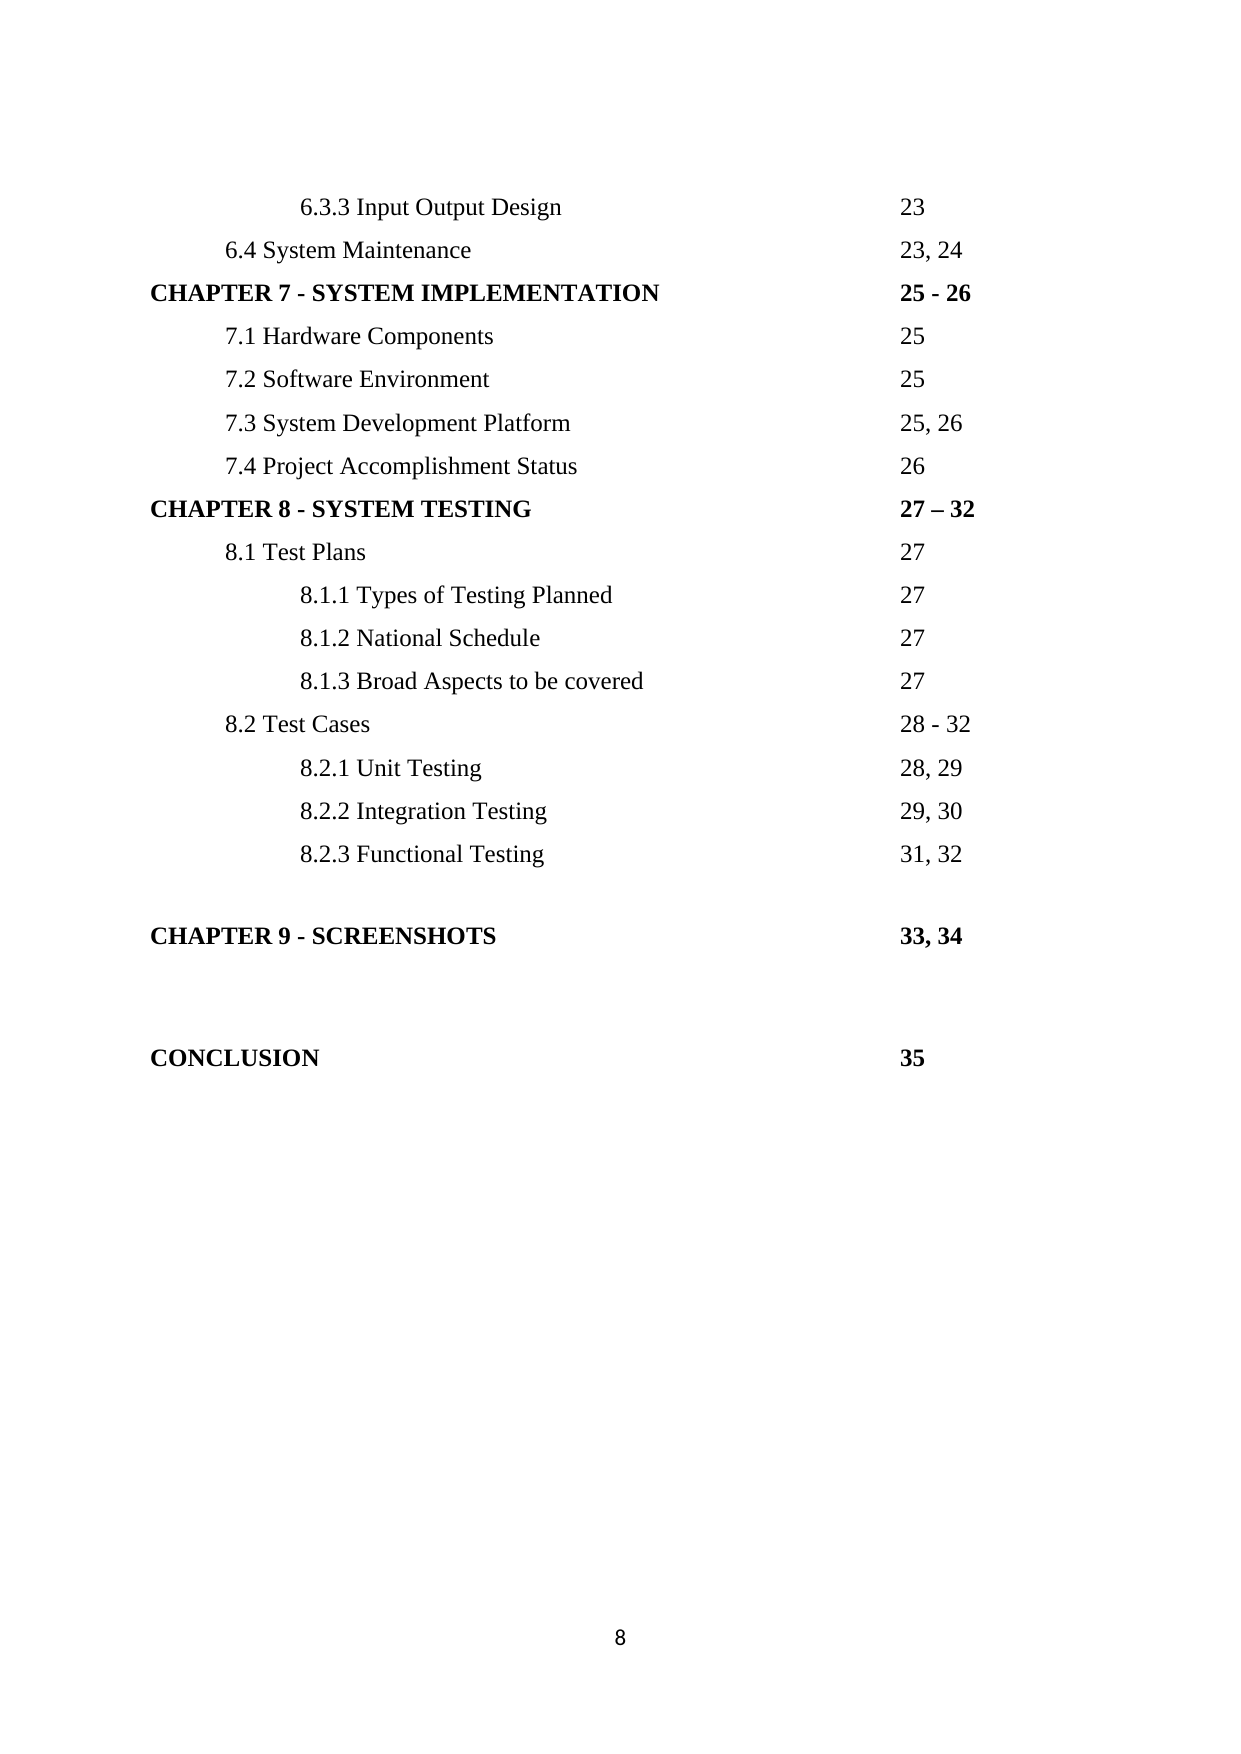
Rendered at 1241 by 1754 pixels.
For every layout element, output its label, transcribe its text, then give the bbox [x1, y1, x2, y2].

text 7.2 Software Environment 25 [225, 364, 1090, 393]
text CHAPTER 9 - SCREENSHOTS 33, 34 [150, 921, 1090, 950]
text 7.3 System Development Platform 25, 26 [225, 408, 1090, 436]
text CONCLUSION 35 [150, 1043, 1090, 1072]
text 8.2.3 Functional Testing 31, 32 [225, 839, 1090, 868]
text 6.3.3 Input Output Design 23 [225, 192, 1090, 221]
text 6.4 System Maintenance 23, 24 [225, 235, 1090, 264]
text 7.4 Project Accomplishment Status 26 [225, 451, 1090, 479]
text 8.2 Test Cases 28 - 32 [225, 709, 1090, 738]
text 8.2.1 Unit Testing 28, 29 [225, 753, 1090, 781]
text 8.1.3 Broad Aspects to be covered 27 [225, 666, 1090, 695]
text 8.1.2 National Schedule 27 [225, 623, 1090, 652]
text CHAPTER 8 - SYSTEM TESTING 27 – 32 [150, 494, 1090, 523]
text CHAPTER 7 - SYSTEM IMPLEMENTATION 25 - 26 [150, 278, 1090, 307]
text 8.1.1 Types of Testing Planned 27 [225, 580, 1090, 609]
text 8.1 Test Plans 27 [225, 537, 1090, 566]
text 8.2.2 Integration Testing 29, 30 [225, 796, 1090, 824]
text 7.1 Hardware Components 25 [225, 321, 1090, 350]
